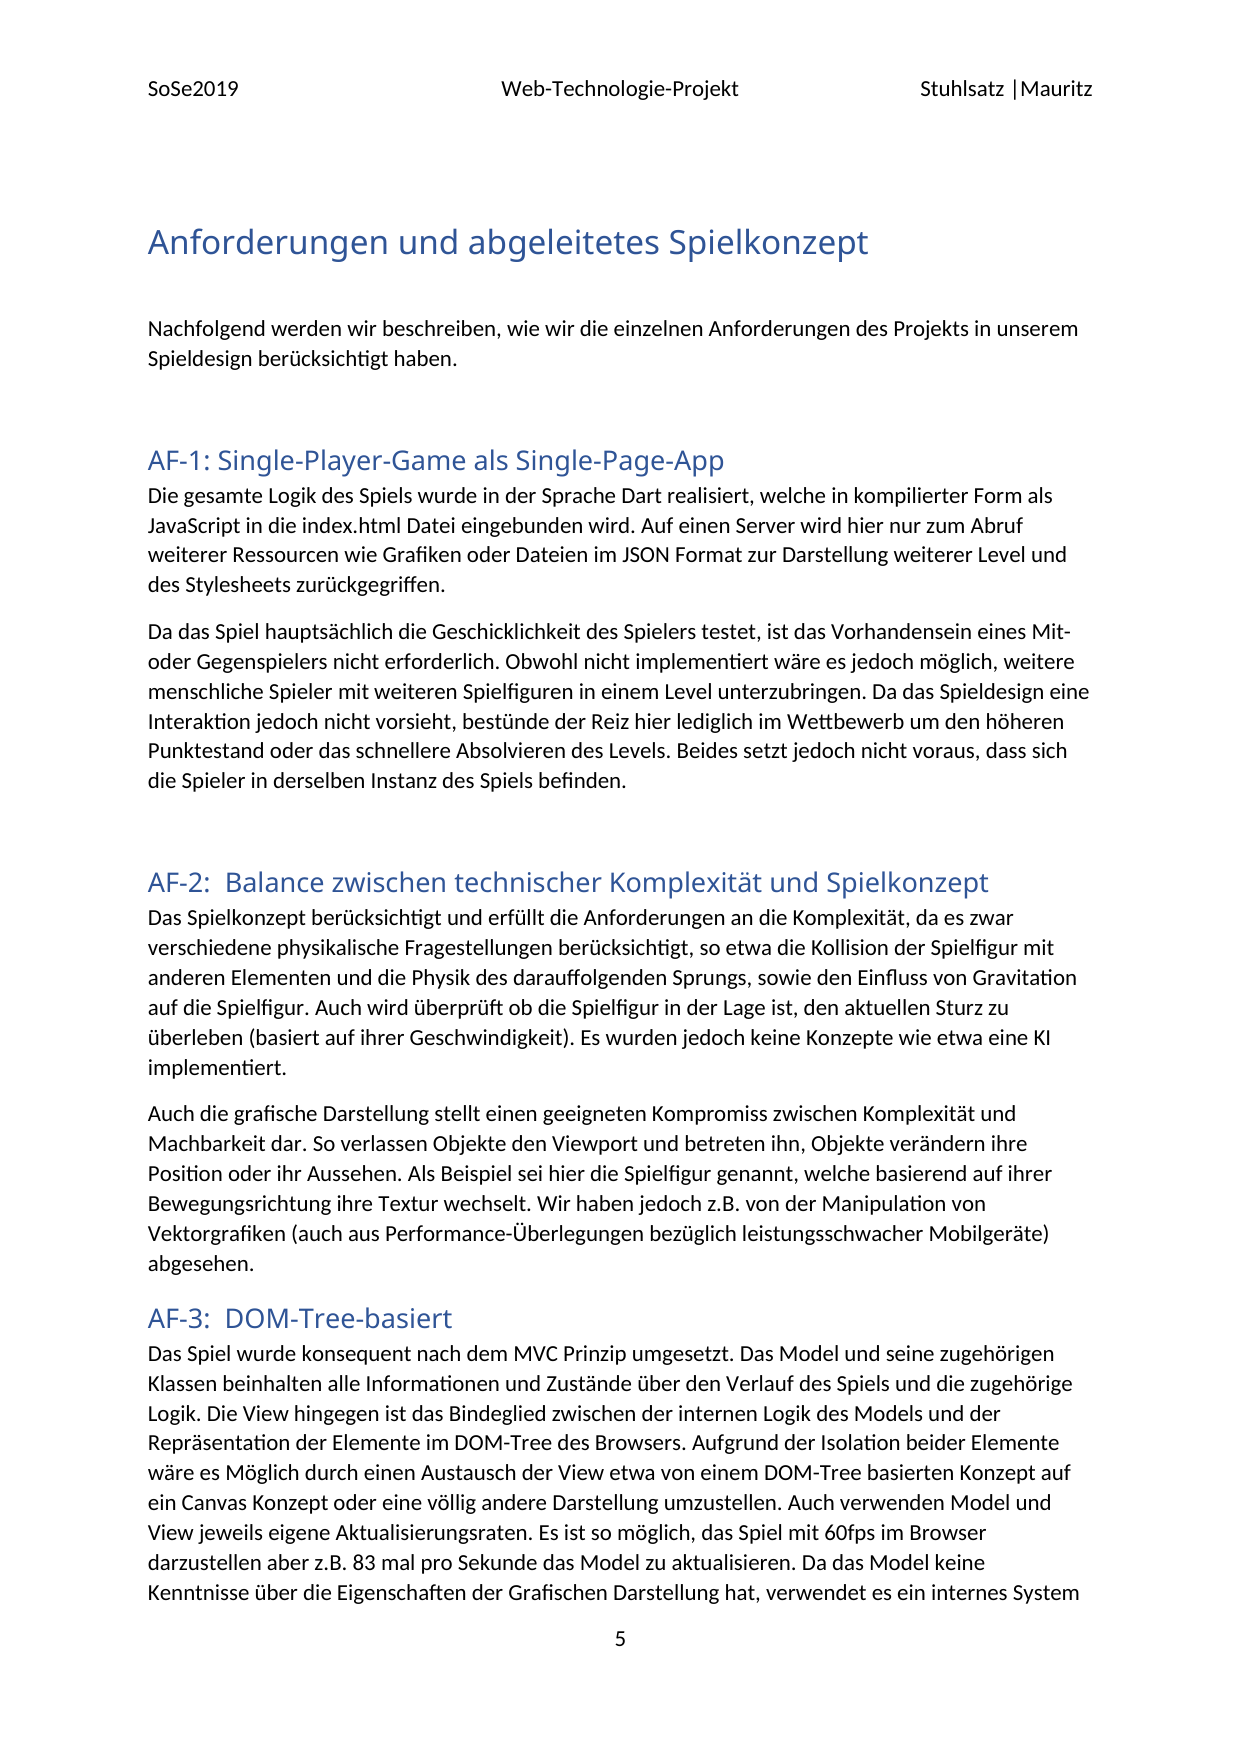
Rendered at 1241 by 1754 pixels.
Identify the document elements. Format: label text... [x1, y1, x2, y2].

text Nachfolgend werden wir beschreiben, wie wir die einzelnen Anforderungen des Projekts in unserem Spieldesign berücksichtigt haben. [148, 314, 1093, 372]
text Die gesamte Logik des Spiels wurde in der Sprache Dart realisiert, welche in kompilierter Form als JavaScript in die index.html Datei eingebunden wird. Auf einen Server wird hier nur zum Abruf weiterer Ressourcen wie Grafiken oder Dateien im JSON Format zur Darstellung weiterer Level und des Stylesheets zurückgegriffen. [148, 481, 1093, 598]
text Da das Spiel hauptsächlich die Geschicklichkeit des Spielers testet, ist das Vorhandensein eines Mit- oder Gegenspielers nicht erforderlich. Obwohl nicht implementiert wäre es jedoch möglich, weitere menschliche Spieler mit weiteren Spielfiguren in einem Level unterzubringen. Da das Spieldesign eine Interaktion jedoch nicht vorsieht, bestünde der Reiz hier lediglich im Wettbewerb um den höheren Punktestand oder das schnellere Absolvieren des Levels. Beides setzt jedoch nicht voraus, dass sich die Spieler in derselben Instanz des Spiels befinden. [148, 617, 1093, 794]
subtitle AF-1: Single-Player-Game als Single-Page-App [148, 441, 1093, 478]
text Das Spielkonzept berücksichtigt und erfüllt die Anforderungen an die Komplexität, da es zwar verschiedene physikalische Fragestellungen berücksichtigt, so etwa die Kollision der Spielfigur mit anderen Elementen und die Physik des darauffolgenden Sprungs, sowie den Einfluss von Gravitation auf die Spielfigur. Auch wird überprüft ob die Spielfigur in der Lage ist, den aktuellen Sturz zu überleben (basiert auf ihrer Geschwindigkeit). Es wurden jedoch keine Konzepte wie etwa eine KI implementiert. [148, 903, 1093, 1081]
subtitle Anforderungen und abgeleitetes Spielkonzept [148, 219, 1093, 264]
text Das Spiel wurde konsequent nach dem MVC Prinzip umgesetzt. Das Model und seine zugehörigen Klassen beinhalten alle Informationen und Zustände über den Verlauf des Spiels und die zugehörige Logik. Die View hingegen ist das Bindeglied zwischen der internen Logik des Models und der Repräsentation der Elemente im DOM-Tree des Browsers. Aufgrund der Isolation beider Elemente wäre es Möglich durch einen Austausch der View etwa von einem DOM-Tree basierten Konzept auf ein Canvas Konzept oder eine völlig andere Darstellung umzustellen. Auch verwenden Model und View jeweils eigene Aktualisierungsraten. Es ist so möglich, das Spiel mit 60fps im Browser darzustellen aber z.B. 83 mal pro Sekunde das Model zu aktualisieren. Da das Model keine Kenntnisse über die Eigenschaften der Grafischen Darstellung hat, verwendet es ein internes System [148, 1339, 1093, 1606]
subtitle AF-2: Balance zwischen technischer Komplexität und Spielkonzept [148, 864, 1093, 901]
text Auch die grafische Darstellung stellt einen geeigneten Kompromiss zwischen Komplexität und Machbarkeit dar. So verlassen Objekte den Viewport und betreten ihn, Objekte verändern ihre Position oder ihr Aussehen. Als Beispiel sei hier die Spielfigur genannt, welche basierend auf ihrer Bewegungsrichtung ihre Textur wechselt. Wir haben jedoch z.B. von der Manipulation von Vektorgrafiken (auch aus Performance-Überlegungen bezüglich leistungsschwacher Mobilgeräte) abgesehen. [148, 1099, 1093, 1277]
subtitle AF-3: DOM-Tree-basiert [148, 1299, 1093, 1336]
